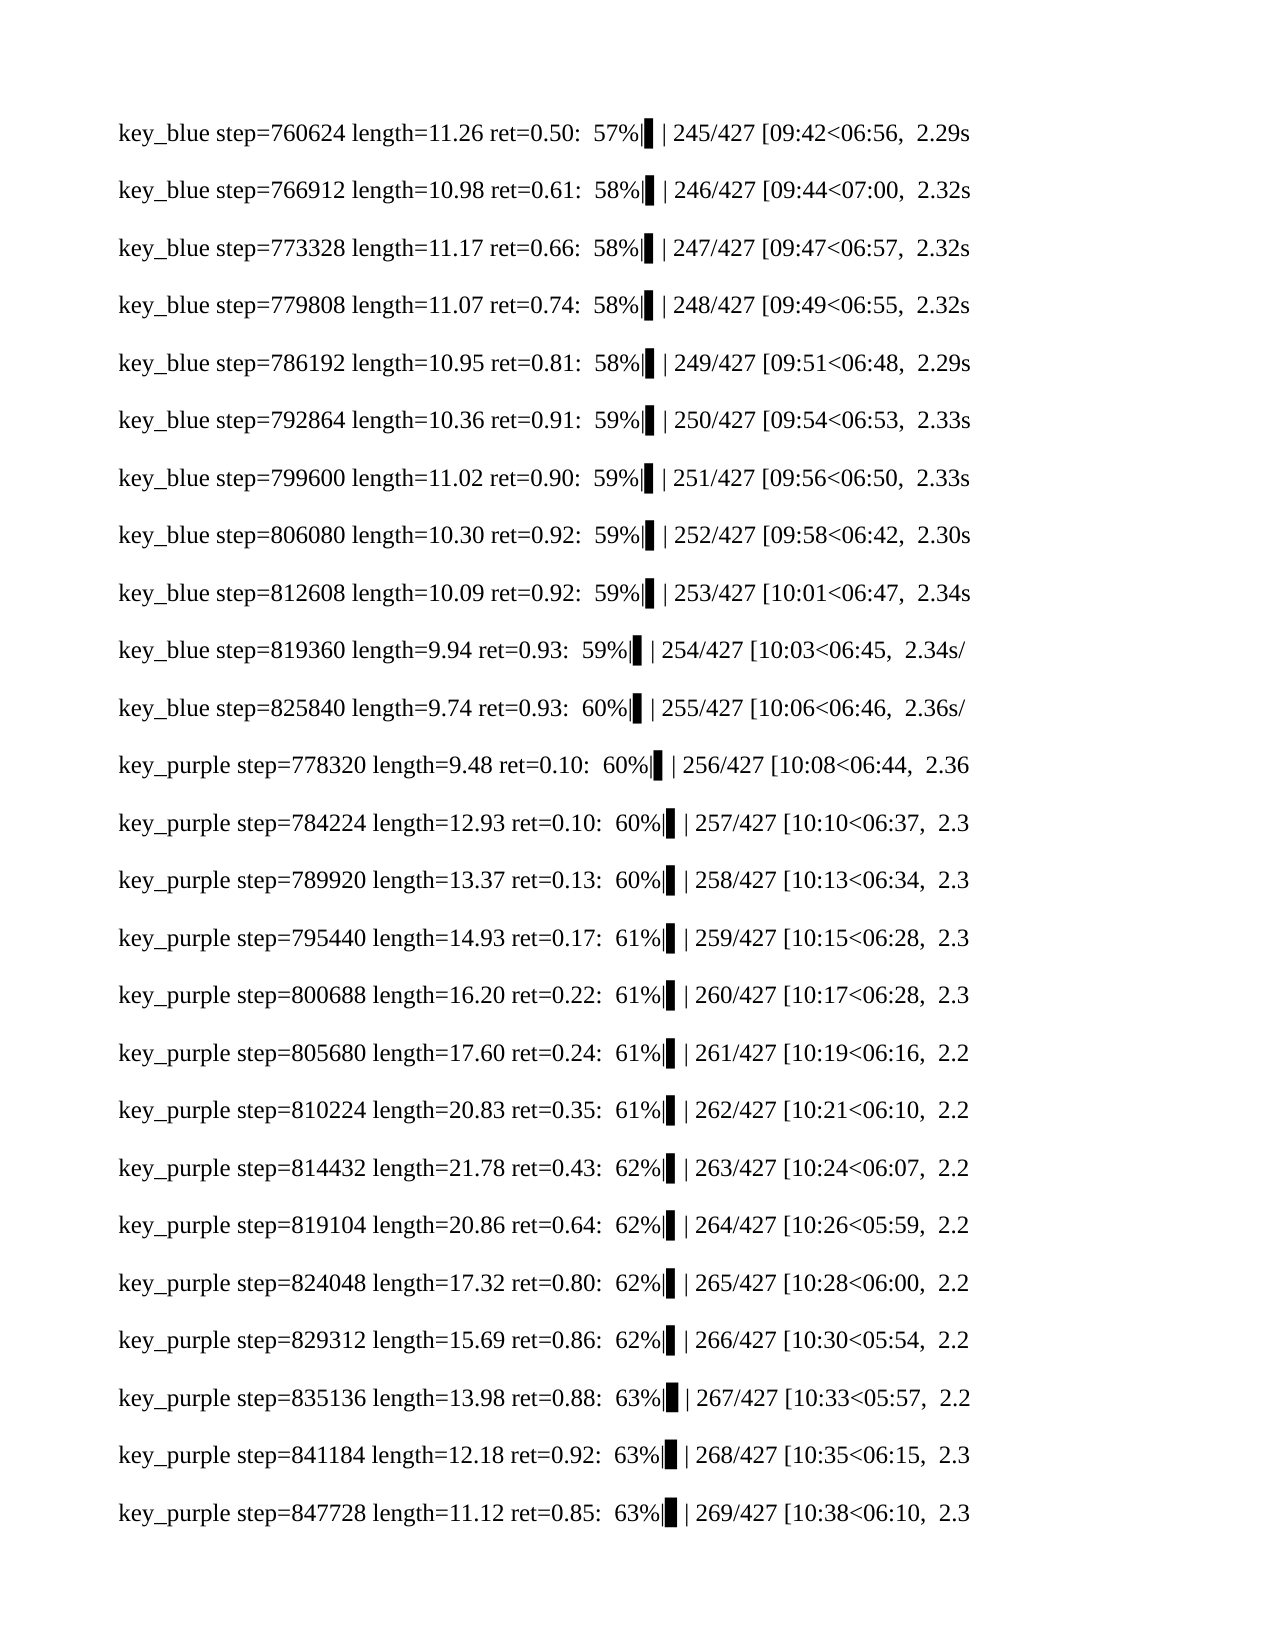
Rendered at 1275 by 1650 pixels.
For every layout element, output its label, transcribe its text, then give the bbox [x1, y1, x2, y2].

text key_blue step=806080 length=10.30 ret=0.92: 59%|▌| 252/427 [09:58<06:42, 2.30s [118, 521, 645, 549]
text key_purple step=810224 length=20.83 ret=0.35: 61%|▌| 262/427 [10:21<06:10, 2.2 [675, 1096, 1157, 1124]
text key_purple step=789920 length=13.37 ret=0.13: 60%|▌| 258/427 [10:13<06:34, 2.3 [675, 866, 1157, 894]
text key_blue step=812608 length=10.09 ret=0.92: 59%|▌| 253/427 [10:01<06:47, 2.34s [654, 578, 1157, 607]
text key_purple step=784224 length=12.93 ret=0.10: 60%|▌| 257/427 [10:10<06:37, 2.3 [118, 808, 666, 837]
text key_purple step=824048 length=17.32 ret=0.80: 62%|▌| 265/427 [10:28<06:00, 2.2 [118, 1268, 666, 1297]
text key_blue step=773328 length=11.17 ret=0.66: 58%|▌| 247/427 [09:47<06:57, 2.32s [118, 233, 644, 262]
text key_purple step=795440 length=14.93 ret=0.17: 61%|▌| 259/427 [10:15<06:28, 2.3 [675, 923, 1157, 952]
text key_purple step=805680 length=17.60 ret=0.24: 61%|▌| 261/427 [10:19<06:16, 2.2 [118, 1038, 666, 1067]
text key_blue step=766912 length=10.98 ret=0.61: 58%|▌| 246/427 [09:44<07:00, 2.32s [654, 176, 1157, 204]
text key_purple step=810224 length=20.83 ret=0.35: 61%|▌| 262/427 [10:21<06:10, 2.2 [118, 1096, 666, 1124]
text key_purple step=778320 length=9.48 ret=0.10: 60%|▌| 256/427 [10:08<06:44, 2.36 [662, 751, 1157, 779]
text key_blue step=779808 length=11.07 ret=0.74: 58%|▌| 248/427 [09:49<06:55, 2.32s [653, 291, 1157, 319]
text key_blue step=786192 length=10.95 ret=0.81: 58%|▌| 249/427 [09:51<06:48, 2.29s [118, 348, 645, 377]
text key_purple step=835136 length=13.98 ret=0.88: 63%|▋| 267/427 [10:33<05:57, 2.2 [678, 1383, 1157, 1412]
text key_purple step=800688 length=16.20 ret=0.22: 61%|▌| 260/427 [10:17<06:28, 2.3 [118, 981, 666, 1009]
text key_blue step=760624 length=11.26 ret=0.50: 57%|▌| 245/427 [09:42<06:56, 2.29s [118, 118, 644, 147]
text key_blue step=799600 length=11.02 ret=0.90: 59%|▌| 251/427 [09:56<06:50, 2.33s [653, 463, 1157, 492]
text key_purple step=841184 length=12.18 ret=0.92: 63%|▋| 268/427 [10:35<06:15, 2.3 [118, 1441, 665, 1469]
text key_blue step=812608 length=10.09 ret=0.92: 59%|▌| 253/427 [10:01<06:47, 2.34s [118, 578, 645, 607]
text key_purple step=841184 length=12.18 ret=0.92: 63%|▋| 268/427 [10:35<06:15, 2.3 [677, 1441, 1157, 1469]
text key_purple step=778320 length=9.48 ret=0.10: 60%|▌| 256/427 [10:08<06:44, 2.36 [118, 751, 653, 779]
text key_blue step=819360 length=9.94 ret=0.93: 59%|▌| 254/427 [10:03<06:45, 2.34s/ [641, 636, 1157, 664]
text key_purple step=814432 length=21.78 ret=0.43: 62%|▌| 263/427 [10:24<06:07, 2.2 [675, 1153, 1157, 1182]
text key_purple step=800688 length=16.20 ret=0.22: 61%|▌| 260/427 [10:17<06:28, 2.3 [675, 981, 1157, 1009]
text key_purple step=829312 length=15.69 ret=0.86: 62%|▌| 266/427 [10:30<05:54, 2.2 [118, 1326, 666, 1354]
text key_purple step=814432 length=21.78 ret=0.43: 62%|▌| 263/427 [10:24<06:07, 2.2 [118, 1153, 666, 1182]
text key_purple step=847728 length=11.12 ret=0.85: 63%|▋| 269/427 [10:38<06:10, 2.3 [118, 1498, 665, 1527]
text key_purple step=829312 length=15.69 ret=0.86: 62%|▌| 266/427 [10:30<05:54, 2.2 [675, 1326, 1157, 1354]
text key_blue step=773328 length=11.17 ret=0.66: 58%|▌| 247/427 [09:47<06:57, 2.32s [653, 233, 1157, 262]
text key_purple step=819104 length=20.86 ret=0.64: 62%|▌| 264/427 [10:26<05:59, 2.2 [118, 1211, 666, 1239]
text key_blue step=825840 length=9.74 ret=0.93: 60%|▌| 255/427 [10:06<06:46, 2.36s/ [118, 693, 632, 722]
text key_blue step=792864 length=10.36 ret=0.91: 59%|▌| 250/427 [09:54<06:53, 2.33s [118, 406, 645, 434]
text key_purple step=835136 length=13.98 ret=0.88: 63%|▋| 267/427 [10:33<05:57, 2.2 [118, 1383, 666, 1412]
text key_blue step=806080 length=10.30 ret=0.92: 59%|▌| 252/427 [09:58<06:42, 2.30s [654, 521, 1157, 549]
text key_blue step=766912 length=10.98 ret=0.61: 58%|▌| 246/427 [09:44<07:00, 2.32s [118, 176, 645, 204]
text key_blue step=819360 length=9.94 ret=0.93: 59%|▌| 254/427 [10:03<06:45, 2.34s/ [118, 636, 632, 664]
text key_blue step=786192 length=10.95 ret=0.81: 58%|▌| 249/427 [09:51<06:48, 2.29s [654, 348, 1157, 377]
text key_blue step=792864 length=10.36 ret=0.91: 59%|▌| 250/427 [09:54<06:53, 2.33s [654, 406, 1157, 434]
text key_purple step=824048 length=17.32 ret=0.80: 62%|▌| 265/427 [10:28<06:00, 2.2 [675, 1268, 1157, 1297]
text key_purple step=819104 length=20.86 ret=0.64: 62%|▌| 264/427 [10:26<05:59, 2.2 [675, 1211, 1157, 1239]
text key_purple step=789920 length=13.37 ret=0.13: 60%|▌| 258/427 [10:13<06:34, 2.3 [118, 866, 666, 894]
text key_purple step=784224 length=12.93 ret=0.10: 60%|▌| 257/427 [10:10<06:37, 2.3 [675, 808, 1157, 837]
text key_purple step=847728 length=11.12 ret=0.85: 63%|▋| 269/427 [10:38<06:10, 2.3 [677, 1498, 1157, 1527]
text key_blue step=760624 length=11.26 ret=0.50: 57%|▌| 245/427 [09:42<06:56, 2.29s [653, 118, 1157, 147]
text key_blue step=779808 length=11.07 ret=0.74: 58%|▌| 248/427 [09:49<06:55, 2.32s [118, 291, 644, 319]
text key_purple step=795440 length=14.93 ret=0.17: 61%|▌| 259/427 [10:15<06:28, 2.3 [118, 923, 666, 952]
text key_blue step=799600 length=11.02 ret=0.90: 59%|▌| 251/427 [09:56<06:50, 2.33s [118, 463, 644, 492]
text key_blue step=825840 length=9.74 ret=0.93: 60%|▌| 255/427 [10:06<06:46, 2.36s/ [641, 693, 1157, 722]
text key_purple step=805680 length=17.60 ret=0.24: 61%|▌| 261/427 [10:19<06:16, 2.2 [675, 1038, 1157, 1067]
